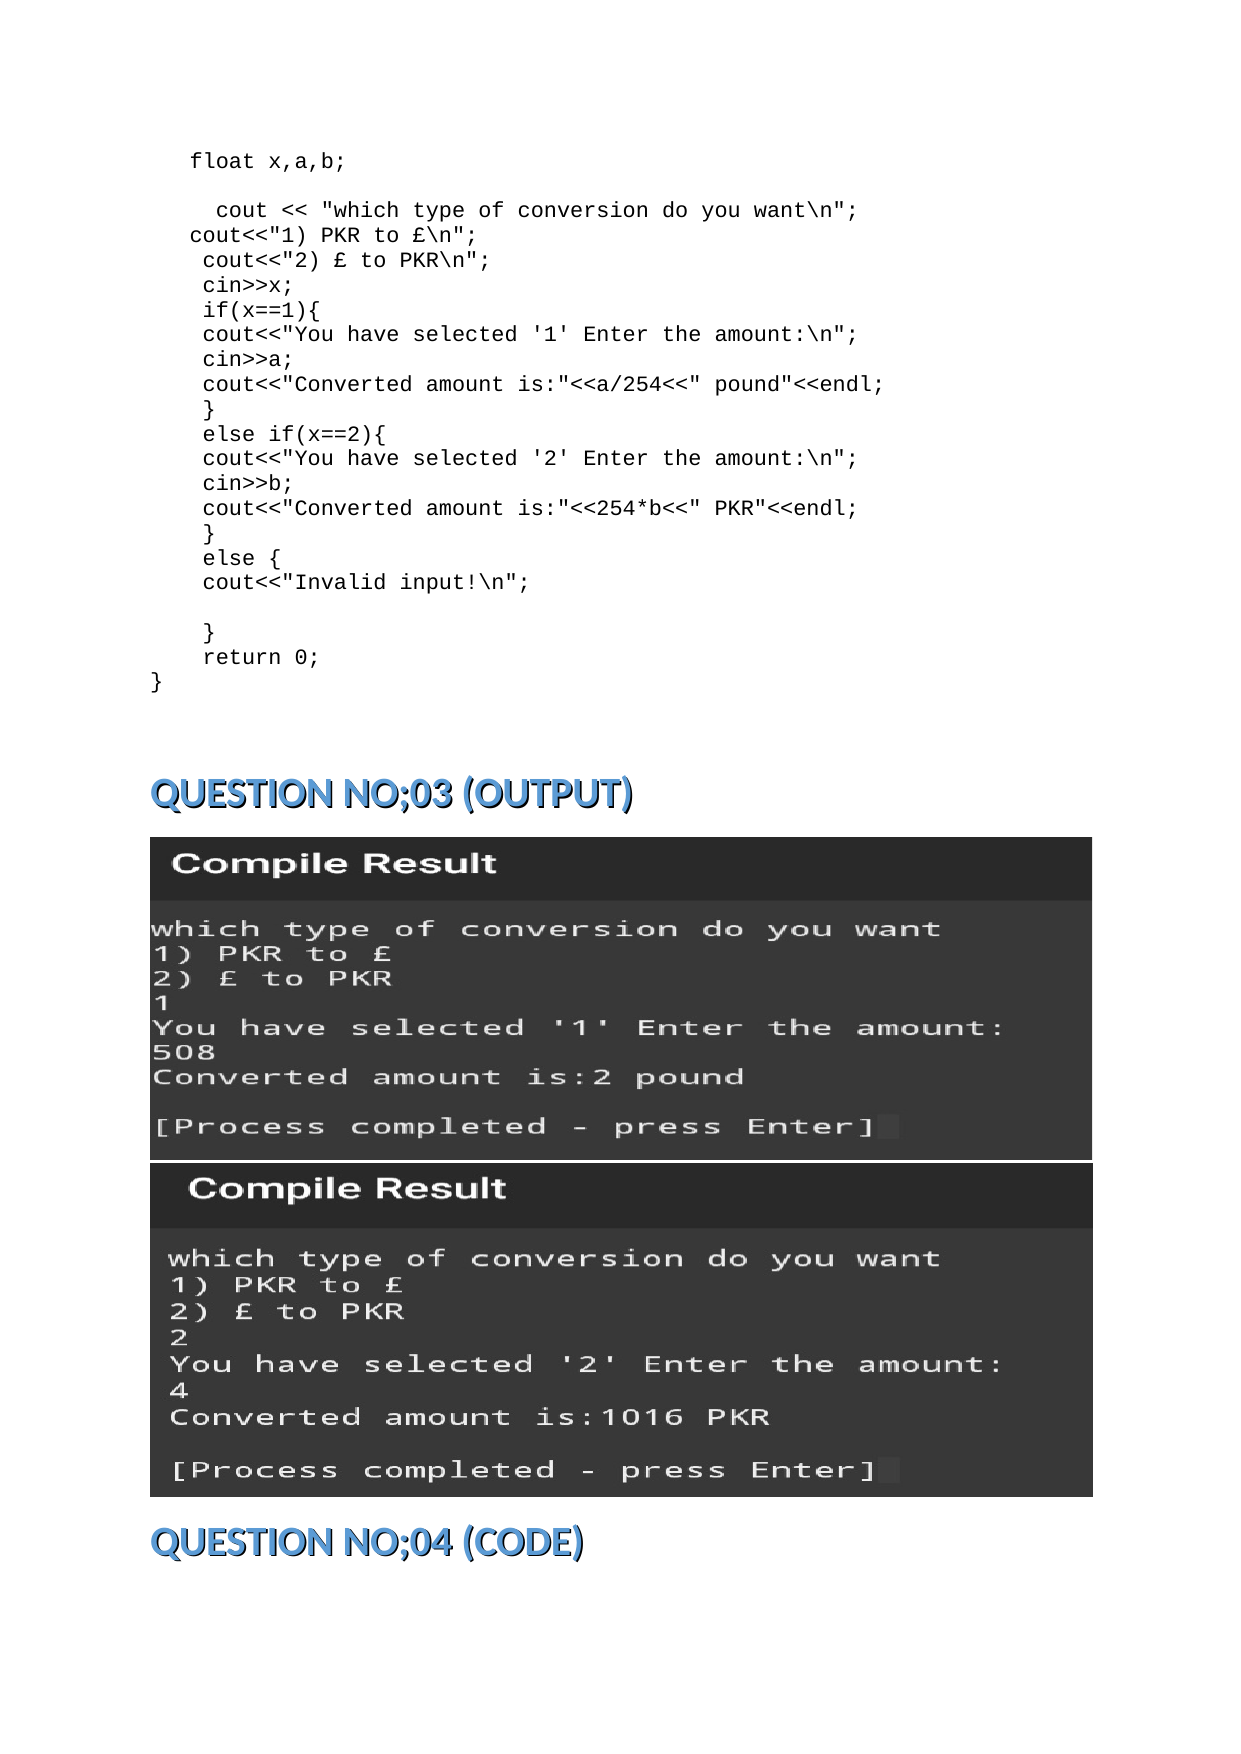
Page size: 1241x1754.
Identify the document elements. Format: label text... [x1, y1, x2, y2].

text cout<<"Invalid input!\n"; [150, 571, 1090, 596]
text cout<<"Converted amount is:"<<a/254<<" pound"<<endl; [150, 373, 1090, 398]
text } [150, 621, 1090, 646]
text cout<<"You have selected '1' Enter the amount:\n"; [150, 323, 1090, 348]
text else if(x==2){ [150, 423, 1090, 447]
text } [150, 522, 1090, 547]
text cout<<"2) £ to PKR\n"; [150, 249, 1090, 274]
text } [150, 398, 1090, 423]
text cin>>x; [150, 274, 1090, 299]
text cout << "which type of conversion do you want\n"; [150, 199, 1090, 224]
text cout<<"1) PKR to £\n"; [150, 224, 1090, 249]
text return 0; [150, 646, 1090, 671]
text cin>>a; [150, 348, 1090, 373]
text else { [150, 547, 1090, 571]
text float x,a,b; [150, 150, 1090, 175]
text QUESTION NO;03 (OUTPUT) [150, 766, 1090, 817]
text cout<<"Converted amount is:"<<254*b<<" PKR"<<endl; [150, 497, 1090, 522]
text if(x==1){ [150, 299, 1090, 323]
text } [150, 671, 1090, 695]
text cin>>b; [150, 472, 1090, 497]
text QUESTION NO;04 (CODE) [150, 1515, 1090, 1566]
text cout<<"You have selected '2' Enter the amount:\n"; [150, 447, 1090, 472]
